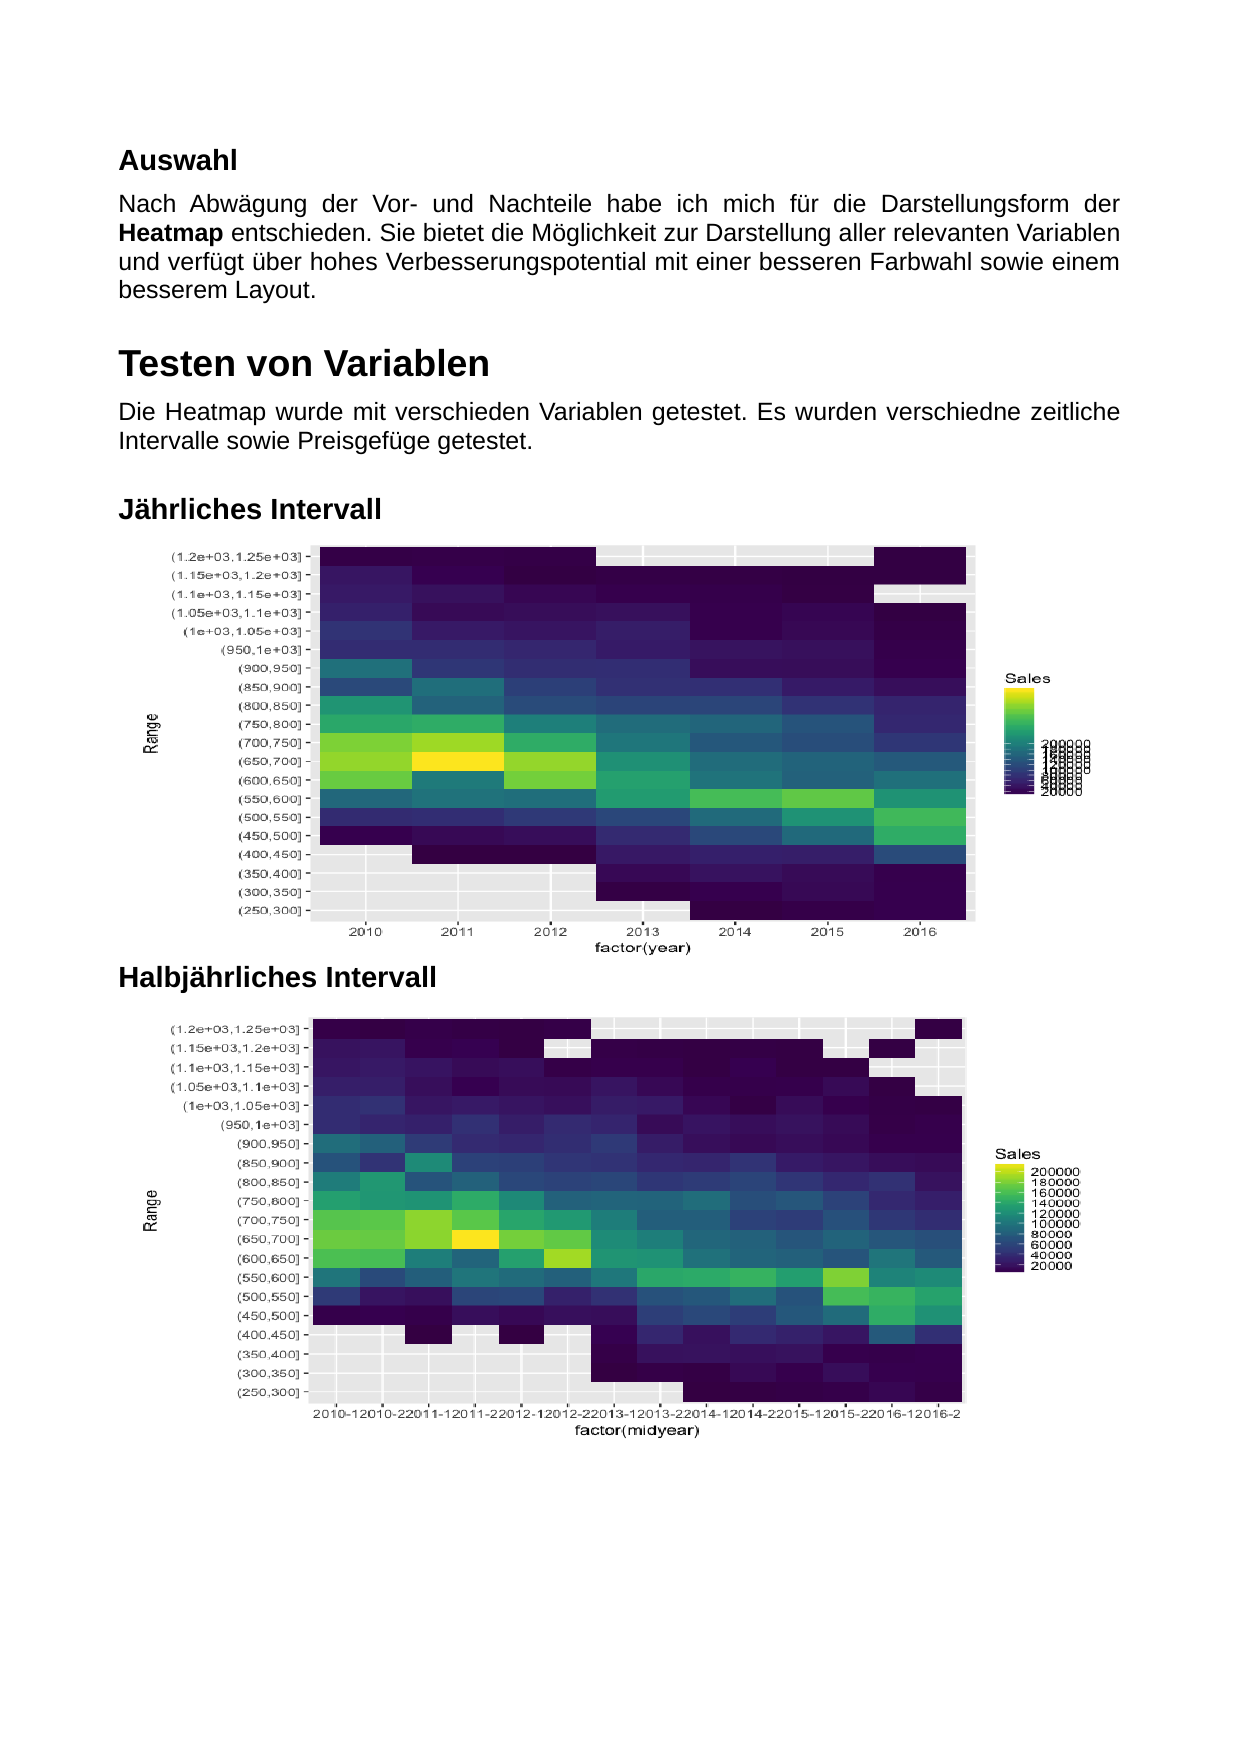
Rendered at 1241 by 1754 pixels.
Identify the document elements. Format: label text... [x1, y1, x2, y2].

subtitle Halbjährliches Intervall [118, 563, 1122, 994]
text Nach Abwägung der Vor- und Nachteile habe ich mich für die Darstellungsform der Heatmap entschieden. Sie bietet die Möglichkeit zur Darstellung aller relevanten Variablen und verfügt über hohes Verbesserungspotential mit einer besseren Farbwahl sowie einem besserem Layout. [118, 189, 1122, 304]
subtitle Jährliches Intervall [118, 492, 1122, 526]
picture [135, 1010, 1100, 1444]
subtitle Auswahl [118, 143, 1122, 177]
text Die Heatmap wurde mit verschieden Variablen getestet. Es wurden verschiedne zeitliche Intervalle sowie Preisgefüge getestet. [118, 397, 1122, 455]
picture [135, 538, 1111, 961]
subtitle Testen von Variablen [118, 342, 1122, 385]
